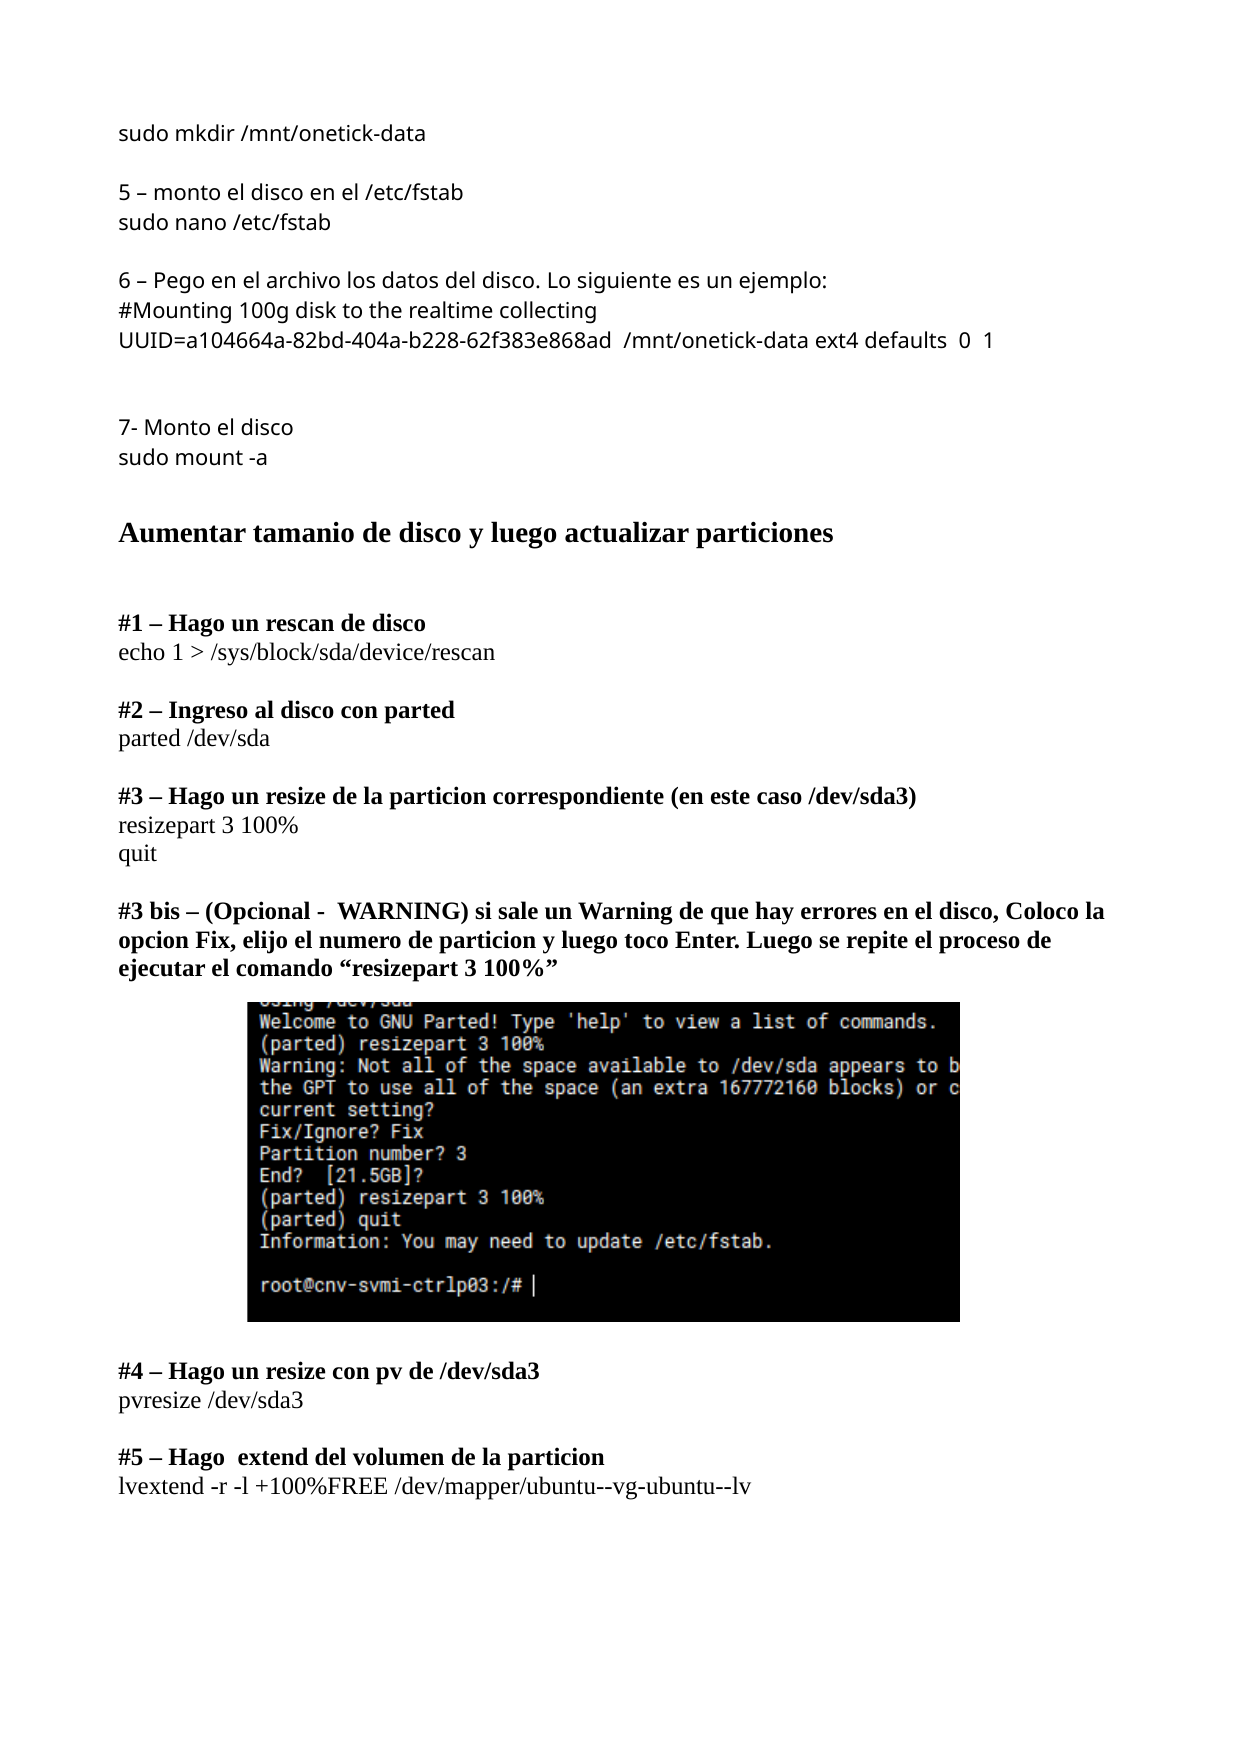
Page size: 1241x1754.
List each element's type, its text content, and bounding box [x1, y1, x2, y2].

text sudo mkdir /mnt/onetick-data [118, 118, 1122, 148]
text lvextend -r -l +100%FREE /dev/mapper/ubuntu--vg-ubuntu--lv [118, 1471, 1122, 1500]
subtitle Aumentar tamanio de disco y luego actualizar particiones [118, 515, 1122, 548]
text resizepart 3 100% [118, 810, 1122, 838]
text #3 bis – (Opcional - WARNING) si sale un Warning de que hay errores en el disco, Coloco la opcion Fix, elijo el numero de particion y luego toco Enter. Luego se repite el proceso de ejecutar el comando “resizepart 3 100%” [118, 896, 1122, 982]
text quit [118, 838, 1122, 867]
text #1 – Hago un rescan de disco [118, 608, 1122, 637]
text #Mounting 100g disk to the realtime collecting [118, 295, 1122, 324]
text sudo nano /etc/fstab [118, 206, 1122, 236]
text #5 – Hago extend del volumen de la particion [118, 1442, 1122, 1471]
text #3 – Hago un resize de la particion correspondiente (en este caso /dev/sda3) [118, 781, 1122, 810]
text echo 1 > /sys/block/sda/device/rescan [118, 637, 1122, 666]
text 5 – monto el disco en el /etc/fstab [118, 177, 1122, 206]
text #2 – Ingreso al disco con parted [118, 695, 1122, 723]
text #4 – Hago un resize con pv de /dev/sda3 [118, 1356, 1122, 1385]
text pvresize /dev/sda3 [118, 1385, 1122, 1413]
picture [247, 1002, 960, 1322]
text 7- Monto el disco [118, 412, 1122, 442]
text 6 – Pego en el archivo los datos del disco. Lo siguiente es un ejemplo: [118, 265, 1122, 295]
text parted /dev/sda [118, 723, 1122, 752]
text UUID=a104664a-82bd-404a-b228-62f383e868ad /mnt/onetick-data ext4 defaults 0 1 [118, 324, 1122, 354]
text sudo mount -a [118, 442, 1122, 471]
